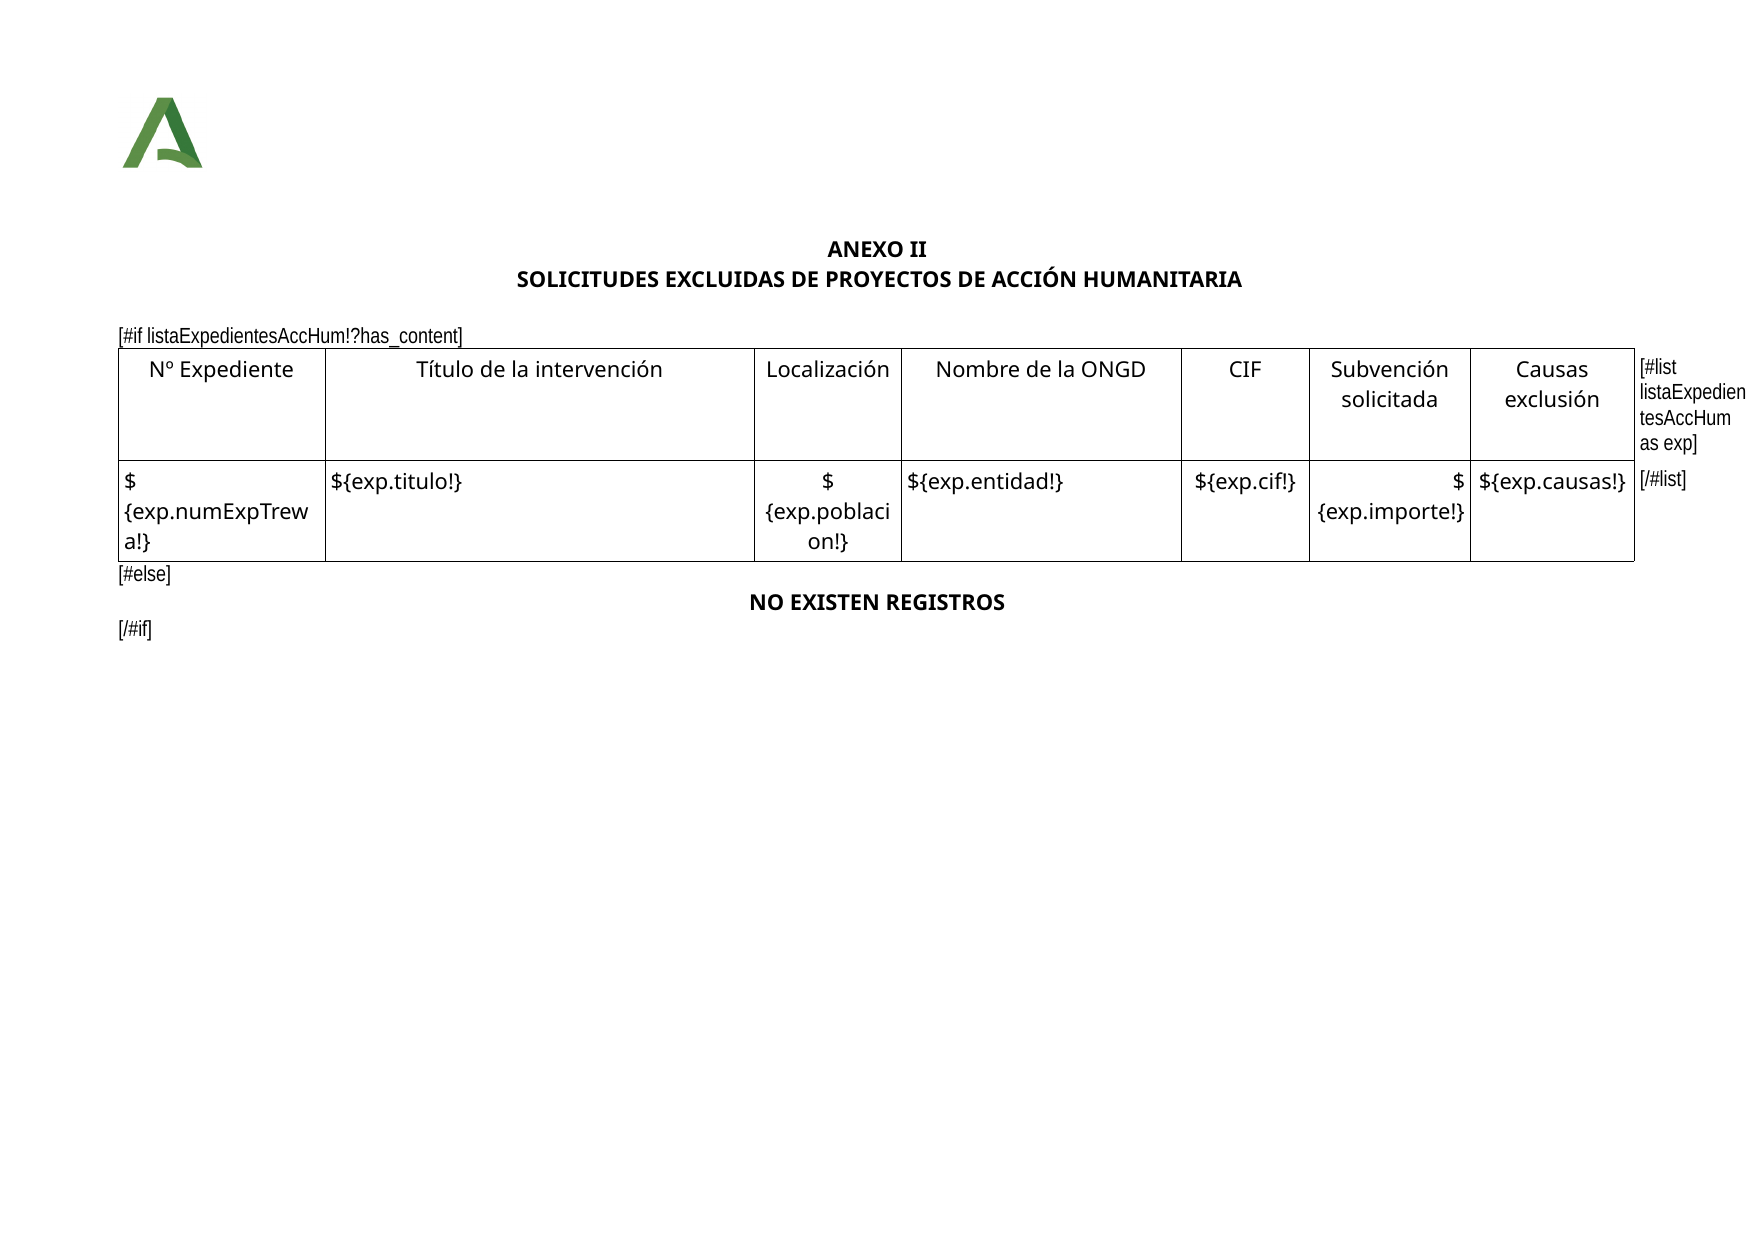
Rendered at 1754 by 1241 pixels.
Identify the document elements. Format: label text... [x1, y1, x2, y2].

text NO EXISTEN REGISTROS [118, 586, 1636, 616]
table_cell ${exp.poblacion!} [755, 461, 901, 561]
table_header Subvención solicitada [1310, 349, 1470, 460]
table_header Localización [755, 349, 901, 460]
table_header Causas exclusión [1471, 349, 1634, 460]
table_cell ${exp.cif!} [1182, 461, 1309, 561]
table_header Nombre de la ONGD [902, 349, 1181, 460]
text [/#if] [118, 616, 1636, 641]
text SOLICITUDES EXCLUIDAS DE PROYECTOS DE ACCIÓN HUMANITARIA [118, 264, 1636, 293]
table_cell ${exp.causas!} [1471, 461, 1634, 561]
table_cell ${exp.entidad!} [902, 461, 1181, 561]
table_cell ${exp.titulo!} [326, 461, 754, 561]
table_header Título de la intervención [326, 349, 754, 460]
table_header [#list listaExpedientesAccHum as exp] [1635, 348, 1754, 460]
table_cell ${exp.importe!} [1310, 461, 1470, 561]
table_header CIF [1182, 349, 1309, 460]
text ANEXO II [118, 234, 1636, 264]
table_header Nº Expediente [119, 349, 325, 460]
table_cell ${exp.numExpTrewa!} [119, 461, 325, 561]
text [#else] [118, 561, 1636, 586]
picture [118, 93, 207, 172]
table_cell [/#list] [1635, 460, 1754, 561]
text [#if listaExpedientesAccHum!?has_content] [118, 323, 1636, 348]
